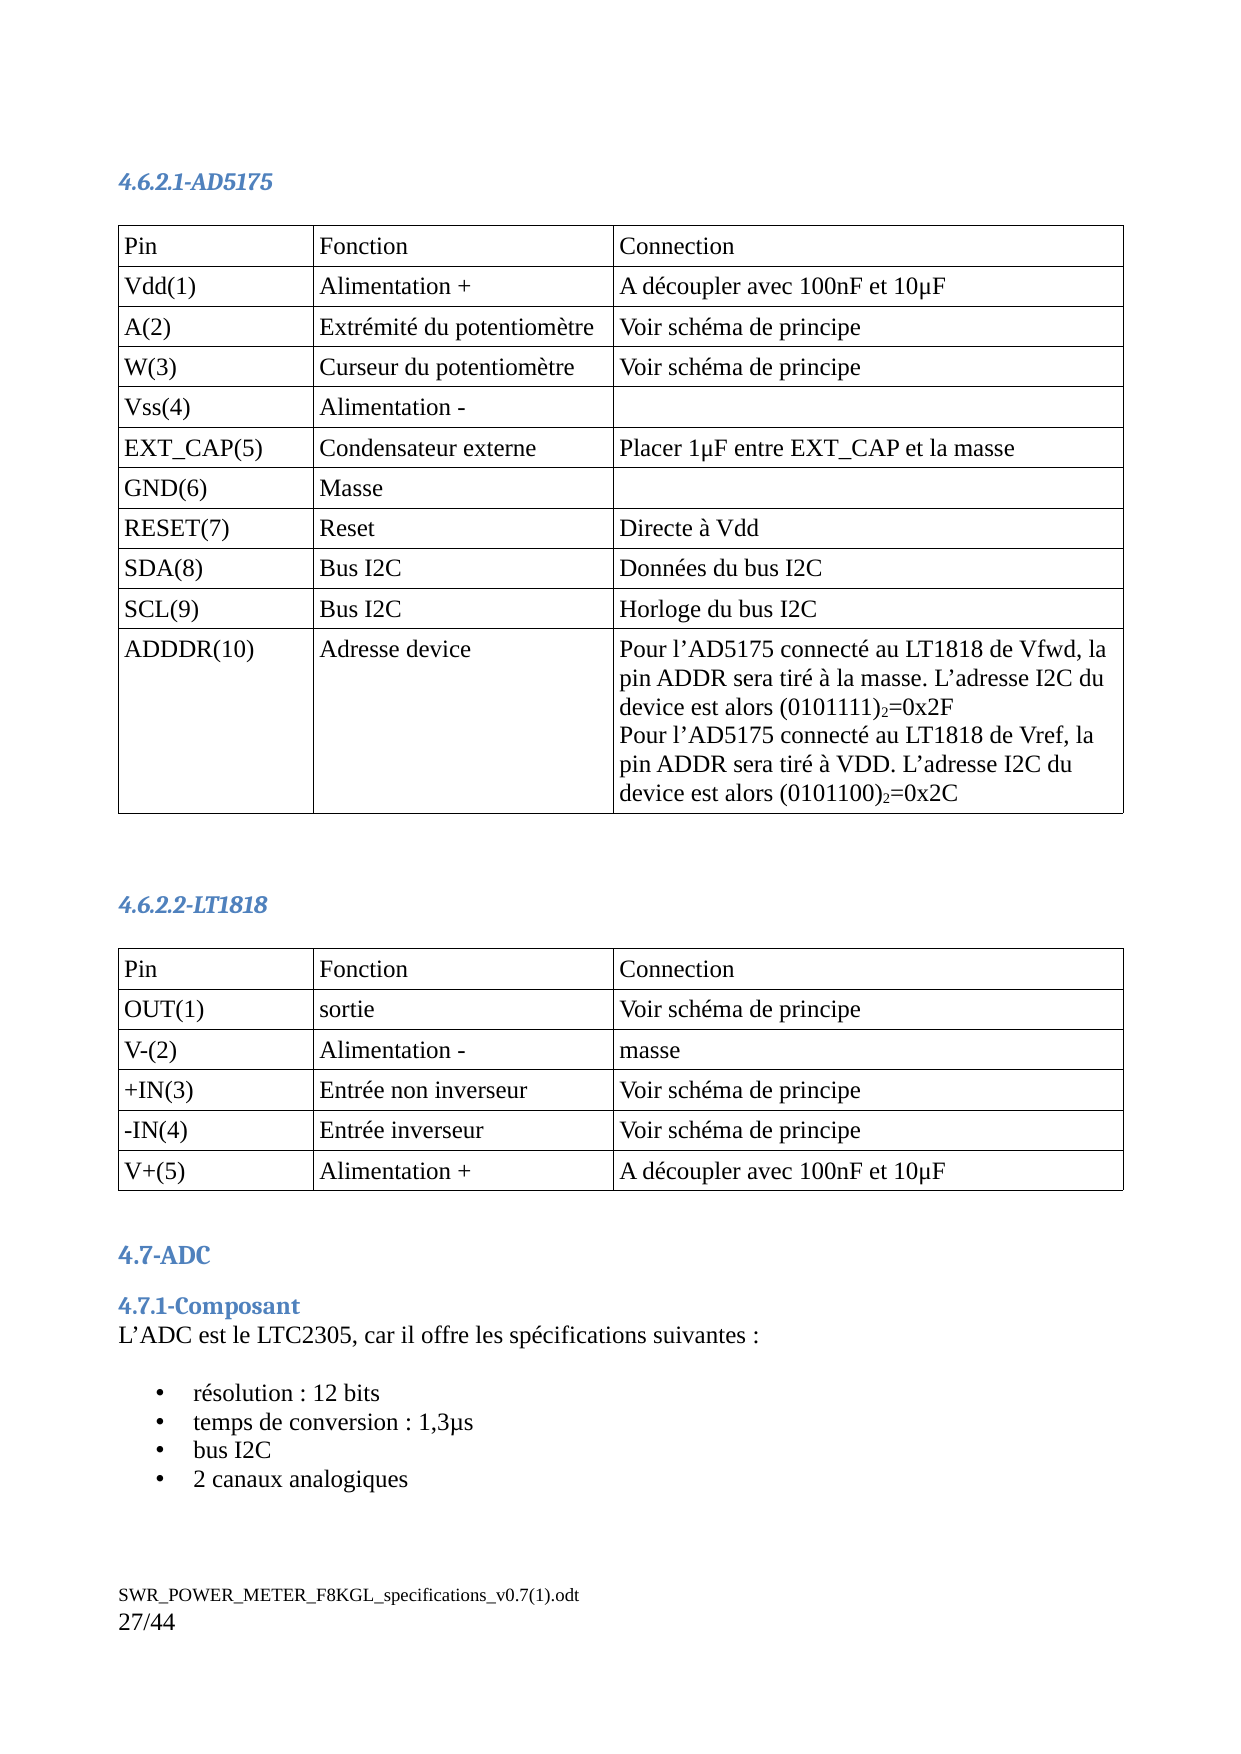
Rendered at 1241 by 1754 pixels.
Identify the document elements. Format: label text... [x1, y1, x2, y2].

table_cell A découpler avec 100nF et 10μF [614, 267, 1123, 306]
table_cell Vdd(1) [119, 267, 313, 306]
table_cell A(2) [119, 307, 313, 346]
table_cell Alimentation + [314, 267, 613, 306]
table_header Pin [119, 226, 313, 266]
table_cell GND(6) [119, 468, 313, 507]
table_header Connection [614, 226, 1123, 266]
table_cell sortie [314, 990, 613, 1029]
table_cell Alimentation - [314, 1030, 613, 1069]
table_cell Voir schéma de principe [614, 347, 1123, 386]
table_header Fonction [314, 226, 613, 266]
table_cell Vss(4) [119, 387, 313, 427]
table_cell A découpler avec 100nF et 10μF [614, 1151, 1123, 1190]
table_cell Adresse device [314, 629, 613, 812]
table_cell Pour l’AD5175 connecté au LT1818 de Vfwd, la pin ADDR sera tiré à la masse. L’adresse I2C du device est alors (0101111)2=0x2F Pour l’AD5175 connecté au LT1818 de Vref, la pin ADDR sera tiré à VDD. L’adresse I2C du device est alors (0101100)2=0x2C [614, 629, 1123, 812]
list résolution : 12 bits [156, 1378, 1122, 1407]
list temps de conversion : 1,3µs [156, 1407, 1122, 1436]
table_cell Bus I2C [314, 589, 613, 628]
table_cell Masse [314, 468, 613, 507]
table_cell Données du bus I2C [614, 549, 1123, 588]
list bus I2C [156, 1436, 1122, 1464]
table_cell Directe à Vdd [614, 509, 1123, 548]
table_cell Condensateur externe [314, 428, 613, 467]
table_cell Curseur du potentiomètre [314, 347, 613, 386]
table_cell Voir schéma de principe [614, 990, 1123, 1029]
table_cell Reset [314, 509, 613, 548]
table_cell [614, 468, 1123, 507]
table_cell masse [614, 1030, 1123, 1069]
table_cell -IN(4) [119, 1111, 313, 1150]
table_cell Voir schéma de principe [614, 1111, 1123, 1150]
table_cell W(3) [119, 347, 313, 386]
table_cell Bus I2C [314, 549, 613, 588]
table_cell Entrée non inverseur [314, 1070, 613, 1109]
table_cell V+(5) [119, 1151, 313, 1190]
table_cell RESET(7) [119, 509, 313, 548]
table_cell ADDDR(10) [119, 629, 313, 812]
table_cell Extrémité du potentiomètre [314, 307, 613, 346]
table_cell [614, 387, 1123, 427]
list 2 canaux analogiques [156, 1464, 1122, 1493]
table_cell Voir schéma de principe [614, 1070, 1123, 1109]
table_cell Placer 1μF entre EXT_CAP et la masse [614, 428, 1123, 467]
table_cell Horloge du bus I2C [614, 589, 1123, 628]
table_cell +IN(3) [119, 1070, 313, 1109]
subtitle 4.7.1-Composant [118, 1292, 1122, 1321]
subtitle 4.6.2.1-AD5175 [118, 168, 1122, 196]
table_cell OUT(1) [119, 990, 313, 1029]
table_cell SCL(9) [119, 589, 313, 628]
subtitle 4.6.2.2-LT1818 [118, 891, 1122, 919]
table_cell V-(2) [119, 1030, 313, 1069]
table_cell SDA(8) [119, 549, 313, 588]
table_cell Alimentation + [314, 1151, 613, 1190]
subtitle 4.7-ADC [118, 1240, 1122, 1271]
text L’ADC est le LTC2305, car il offre les spécifications suivantes : [118, 1321, 1122, 1349]
table_cell Alimentation - [314, 387, 613, 427]
table_header Fonction [314, 949, 613, 989]
table_cell EXT_CAP(5) [119, 428, 313, 467]
table_header Connection [614, 949, 1123, 989]
table_cell Entrée inverseur [314, 1111, 613, 1150]
table_header Pin [119, 949, 313, 989]
table_cell Voir schéma de principe [614, 307, 1123, 346]
